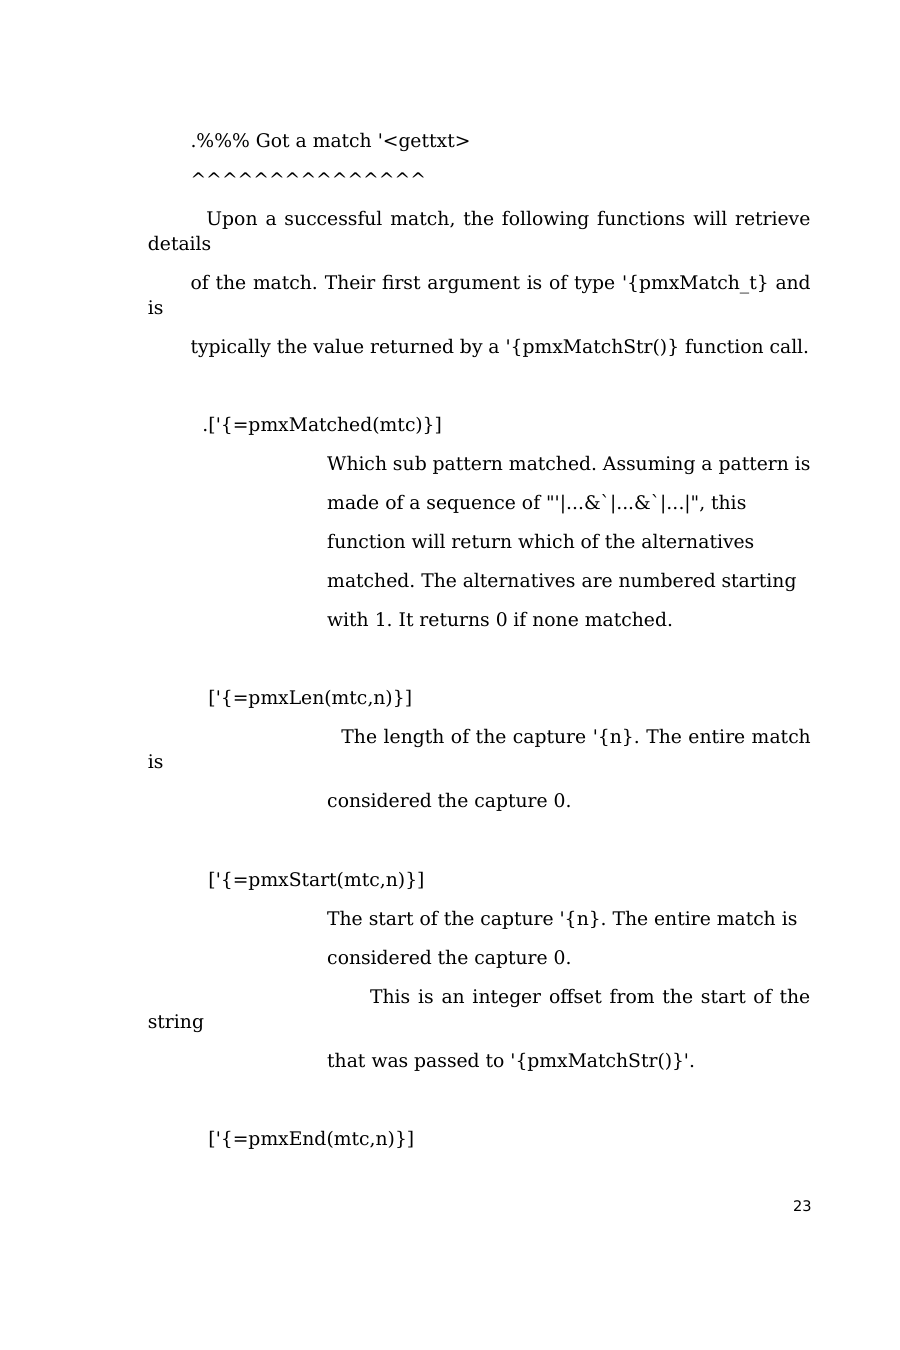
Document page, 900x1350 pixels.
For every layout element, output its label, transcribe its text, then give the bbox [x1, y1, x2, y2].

text of the match. Their first argument is of type '{pmxMatch_t} and is [148, 272, 811, 319]
text ['{=pmxStart(mtc,n)}] [148, 869, 811, 891]
text that was passed to '{pmxMatchStr()}'. [148, 1050, 811, 1072]
text ['{=pmxEnd(mtc,n)}] [148, 1128, 811, 1150]
text The length of the capture '{n}. The entire match is [148, 727, 811, 773]
text matched. The alternatives are numbered starting [148, 570, 811, 592]
text considered the capture 0. [148, 947, 811, 969]
text .['{=pmxMatched(mtc)}] [148, 414, 811, 436]
text typically the value returned by a '{pmxMatchStr()} function call. [148, 336, 811, 358]
text made of a sequence of "'|...&`|...&`|...|", this [148, 492, 811, 514]
text with 1. It returns 0 if none matched. [148, 609, 811, 631]
text ^^^^^^^^^^^^^^^ [148, 169, 811, 191]
text ['{=pmxLen(mtc,n)}] [148, 687, 811, 709]
text This is an integer offset from the start of the string [148, 986, 811, 1033]
text function will return which of the alternatives [148, 531, 811, 553]
text considered the capture 0. [148, 791, 811, 812]
text Which sub pattern matched. Assuming a pattern is [148, 453, 811, 475]
text Upon a successful match, the following functions will retrieve details [148, 208, 811, 255]
text .%%% Got a match '<gettxt> [148, 130, 811, 152]
text The start of the capture '{n}. The entire match is [148, 908, 811, 929]
